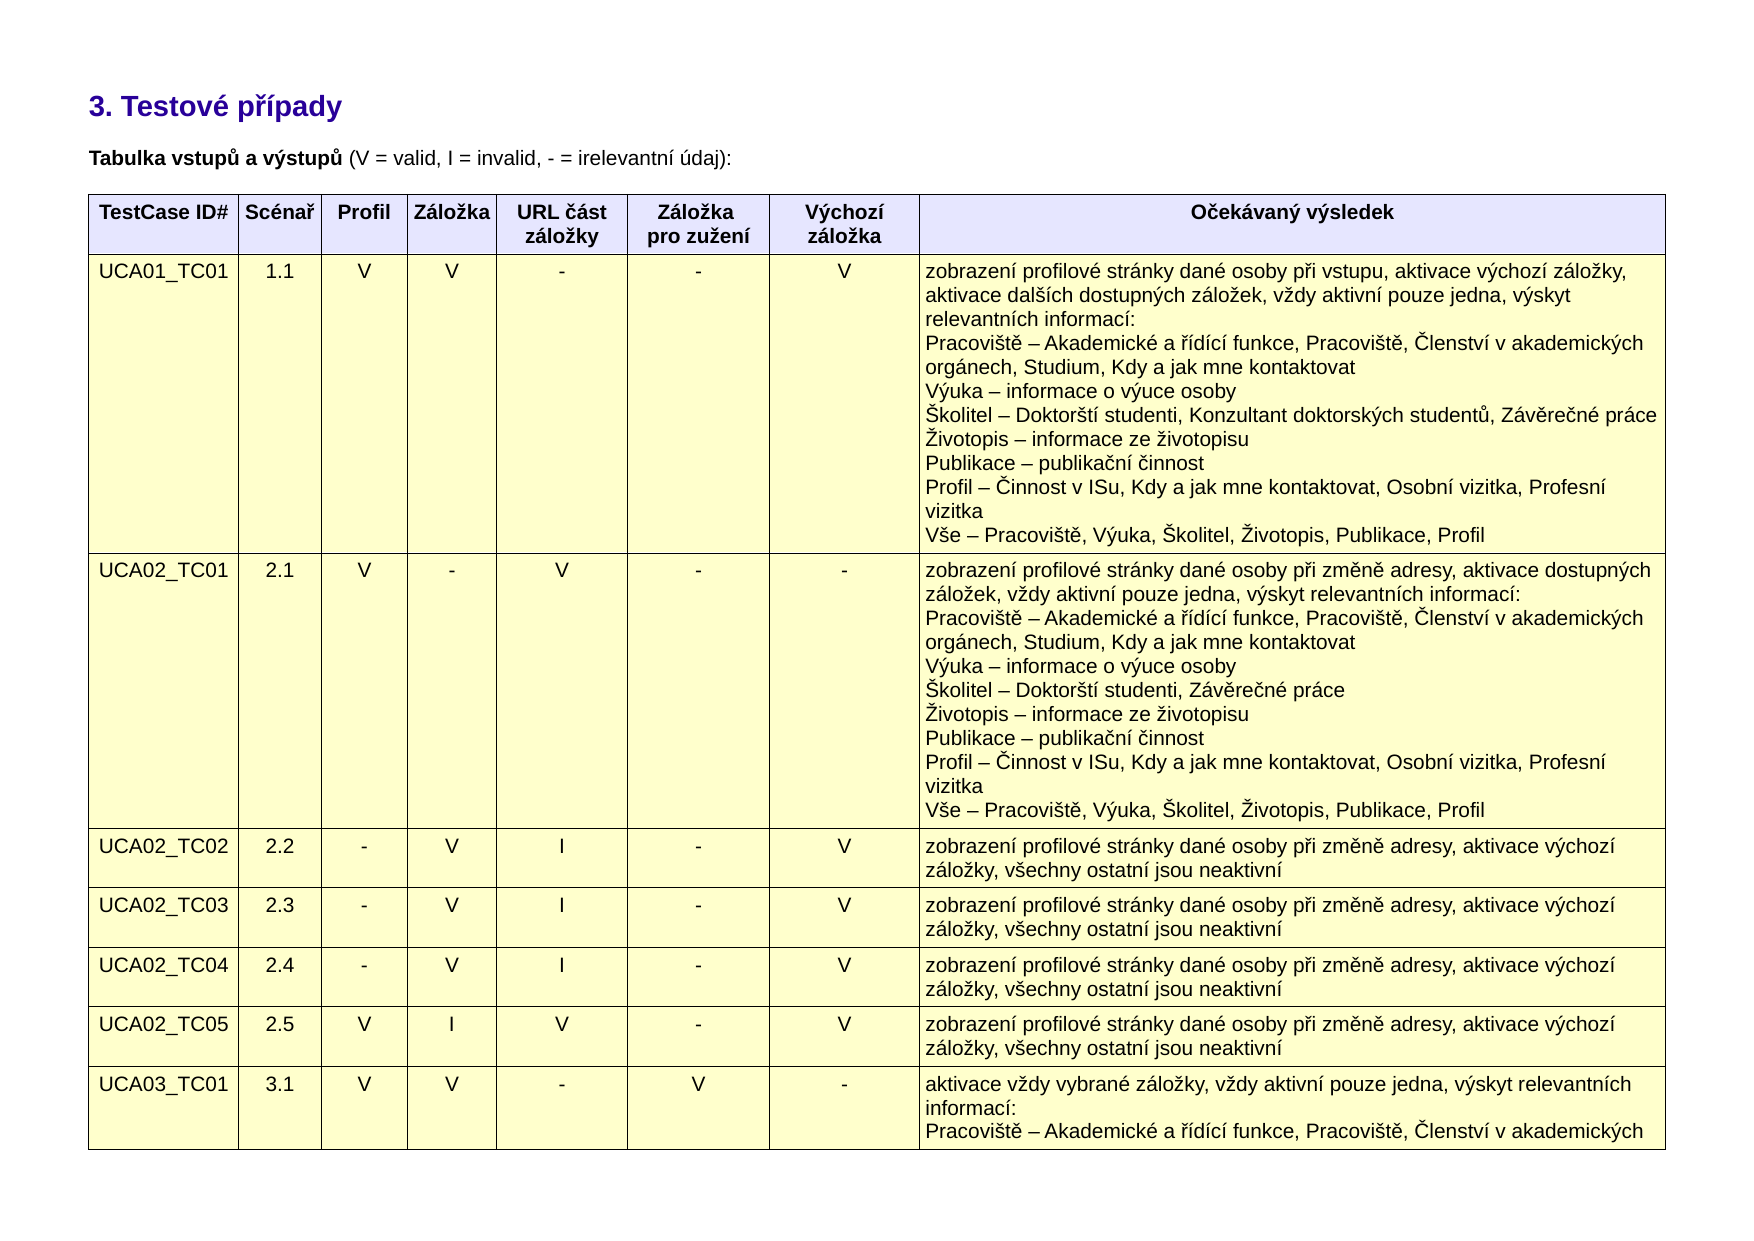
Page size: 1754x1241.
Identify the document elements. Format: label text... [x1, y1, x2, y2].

table_cell UCA02_TC05 [89, 1007, 238, 1066]
table_header Výchozí záložka [770, 195, 919, 253]
table_cell - [770, 1067, 919, 1149]
table_cell V [408, 888, 496, 947]
table_header Profil [322, 195, 407, 253]
table_header Záložka [408, 195, 496, 253]
table_cell - [322, 829, 407, 887]
table_cell 2.1 [239, 554, 321, 828]
table_header URL část záložky [497, 195, 627, 253]
table_cell V [322, 554, 407, 828]
table_cell - [628, 948, 769, 1006]
table_cell V [322, 1007, 407, 1066]
table_cell - [628, 829, 769, 887]
table_cell V [408, 1067, 496, 1149]
table_cell zobrazení profilové stránky dané osoby při vstupu, aktivace výchozí záložky, aktivace dalších dostupných záložek, vždy aktivní pouze jedna, výskyt relevantních informací: Pracoviště – Akademické a řídící funkce, Pracoviště, Členství v akademických orgánech, Studium, Kdy a jak mne kontaktovat Výuka – informace o výuce osoby Školitel – Doktorští studenti, Konzultant doktorských studentů, Závěrečné práce Životopis – informace ze životopisu Publikace – publikační činnost Profil – Činnost v ISu, Kdy a jak mne kontaktovat, Osobní vizitka, Profesní vizitka Vše – Pracoviště, Výuka, Školitel, Životopis, Publikace, Profil [920, 255, 1665, 552]
table_cell - [408, 554, 496, 828]
table_cell 3.1 [239, 1067, 321, 1149]
table_header Záložka pro zužení [628, 195, 769, 253]
table_cell UCA03_TC01 [89, 1067, 238, 1149]
table_cell - [628, 255, 769, 552]
table_cell V [322, 1067, 407, 1149]
table_cell - [497, 1067, 627, 1149]
table_cell V [628, 1067, 769, 1149]
table_cell V [770, 888, 919, 947]
table_cell UCA02_TC03 [89, 888, 238, 947]
table_cell - [322, 888, 407, 947]
table_cell 2.5 [239, 1007, 321, 1066]
table_cell zobrazení profilové stránky dané osoby při změně adresy, aktivace výchozí záložky, všechny ostatní jsou neaktivní [920, 1007, 1665, 1066]
table_cell 2.3 [239, 888, 321, 947]
table_header TestCase ID# [89, 195, 238, 253]
table_cell V [322, 255, 407, 552]
table_cell - [322, 948, 407, 1006]
table_cell UCA02_TC02 [89, 829, 238, 887]
table_cell V [497, 554, 627, 828]
table_cell - [628, 888, 769, 947]
table_cell zobrazení profilové stránky dané osoby při změně adresy, aktivace výchozí záložky, všechny ostatní jsou neaktivní [920, 948, 1665, 1006]
table_cell 2.4 [239, 948, 321, 1006]
table_cell zobrazení profilové stránky dané osoby při změně adresy, aktivace výchozí záložky, všechny ostatní jsou neaktivní [920, 888, 1665, 947]
table_cell - [628, 554, 769, 828]
table_cell - [628, 1007, 769, 1066]
table_cell V [408, 948, 496, 1006]
table_cell UCA01_TC01 [89, 255, 238, 552]
table_cell V [497, 1007, 627, 1066]
table_cell aktivace vždy vybrané záložky, vždy aktivní pouze jedna, výskyt relevantních informací: Pracoviště – Akademické a řídící funkce, Pracoviště, Členství v akademických [920, 1067, 1665, 1149]
table_cell UCA02_TC04 [89, 948, 238, 1006]
table_cell V [770, 829, 919, 887]
table_cell I [497, 948, 627, 1006]
table_cell I [497, 888, 627, 947]
table_cell V [770, 1007, 919, 1066]
table_cell V [770, 255, 919, 552]
table_cell V [408, 829, 496, 887]
table_cell zobrazení profilové stránky dané osoby při změně adresy, aktivace výchozí záložky, všechny ostatní jsou neaktivní [920, 829, 1665, 887]
table_cell I [408, 1007, 496, 1066]
table_cell zobrazení profilové stránky dané osoby při změně adresy, aktivace dostupných záložek, vždy aktivní pouze jedna, výskyt relevantních informací: Pracoviště – Akademické a řídící funkce, Pracoviště, Členství v akademických orgánech, Studium, Kdy a jak mne kontaktovat Výuka – informace o výuce osoby Školitel – Doktorští studenti, Závěrečné práce Životopis – informace ze životopisu Publikace – publikační činnost Profil – Činnost v ISu, Kdy a jak mne kontaktovat, Osobní vizitka, Profesní vizitka Vše – Pracoviště, Výuka, Školitel, Životopis, Publikace, Profil [920, 554, 1665, 828]
table_header Očekávaný výsledek [920, 195, 1665, 253]
table_cell - [497, 255, 627, 552]
table_cell V [408, 255, 496, 552]
table_cell 1.1 [239, 255, 321, 552]
table_cell V [770, 948, 919, 1006]
text Tabulka vstupů a výstupů (V = valid, I = invalid, - = irelevantní údaj): [88, 146, 1665, 170]
text 3. Testové případy [88, 88, 1665, 122]
table_cell I [497, 829, 627, 887]
table_header Scénař [239, 195, 321, 253]
table_cell 2.2 [239, 829, 321, 887]
table_cell UCA02_TC01 [89, 554, 238, 828]
table_cell - [770, 554, 919, 828]
